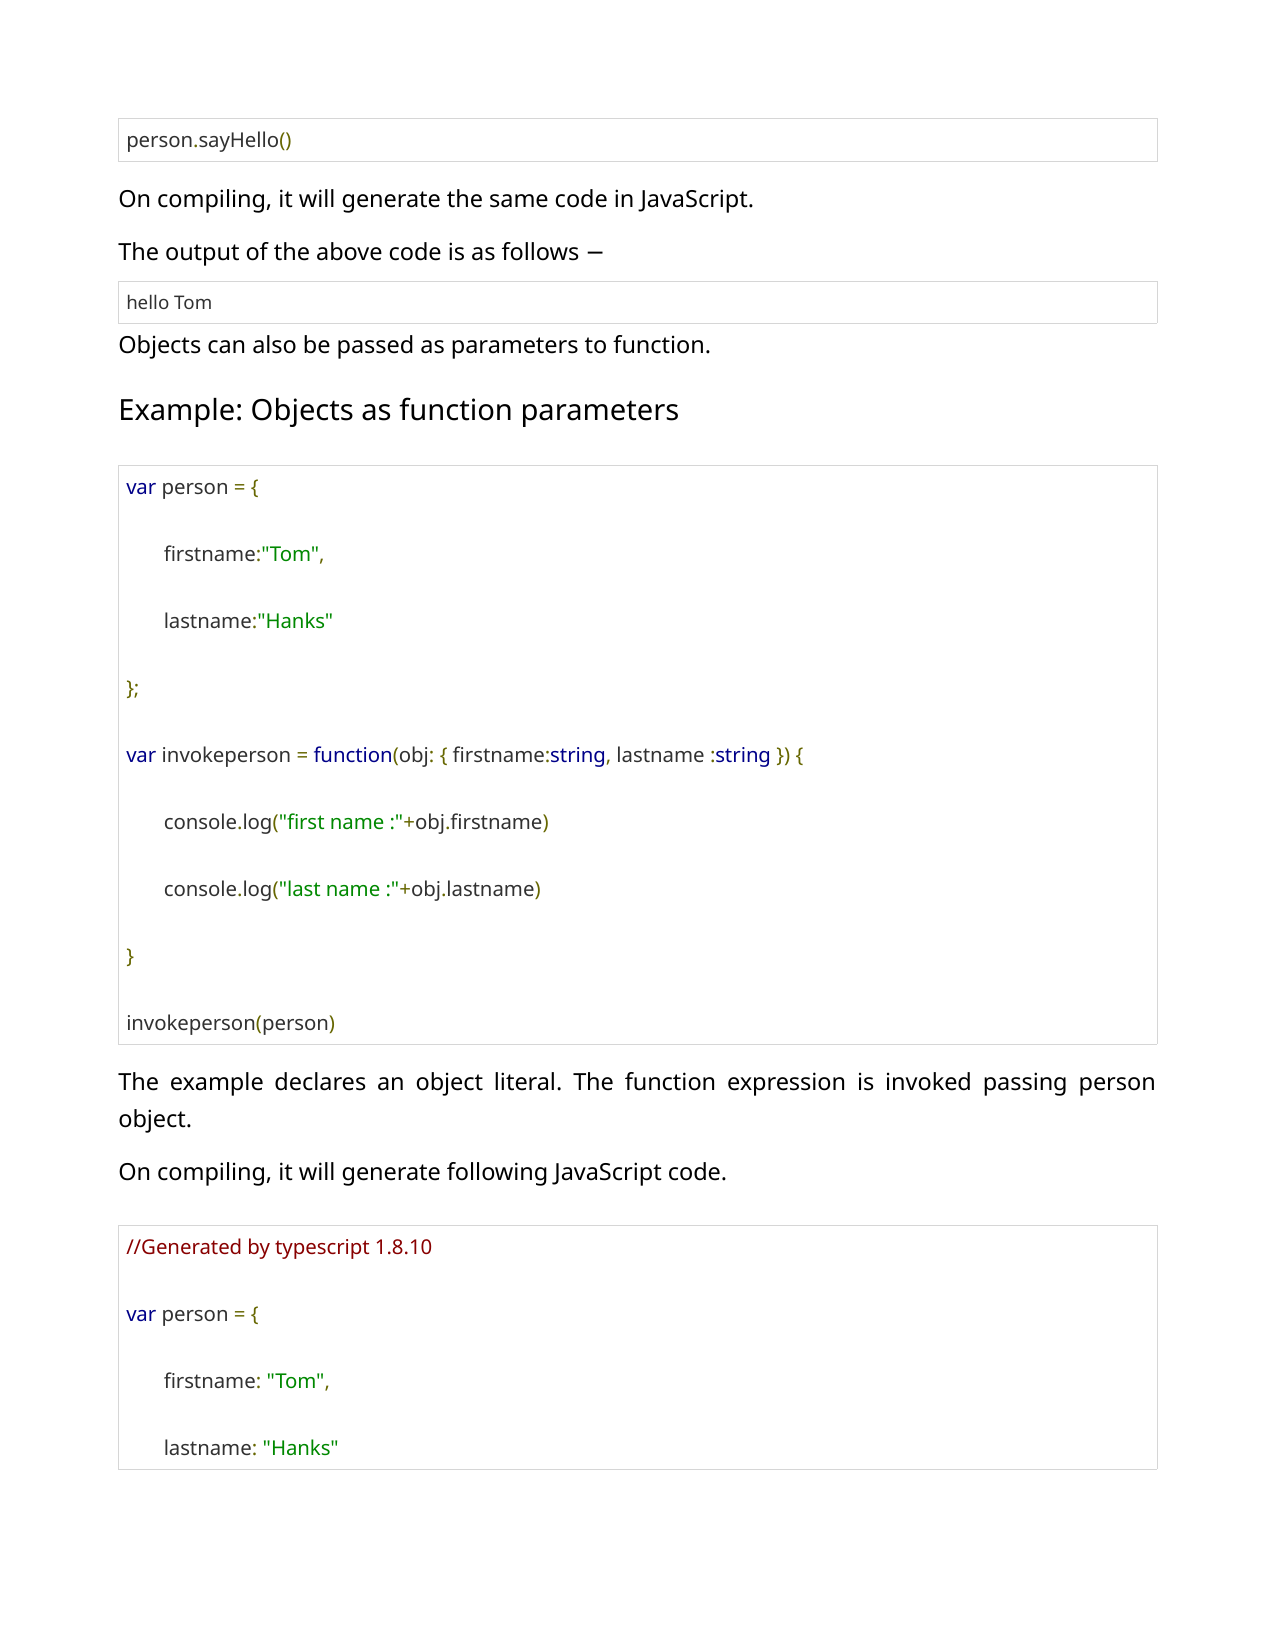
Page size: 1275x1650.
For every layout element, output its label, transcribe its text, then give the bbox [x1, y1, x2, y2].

text var invokeperson = function(obj: { firstname:string, lastname :string }) { [119, 733, 1157, 768]
text person.sayHello() [119, 119, 1157, 161]
text Objects can also be passed as parameters to function. [118, 324, 1157, 360]
text console.log("last name :"+obj.lastname) [119, 867, 1157, 903]
text invokeperson(person) [119, 1001, 1157, 1044]
text var person = { [119, 466, 1157, 501]
text var person = { [119, 1292, 1157, 1327]
subtitle Example: Objects as function parameters [118, 389, 1157, 429]
text firstname:"Tom", [119, 532, 1157, 568]
text } [119, 934, 1157, 969]
text The example declares an object literal. The function expression is invoked passing person object. [118, 1060, 1157, 1135]
text }; [119, 666, 1157, 702]
text console.log("first name :"+obj.firstname) [119, 799, 1157, 836]
text The output of the above code is as follows − [118, 229, 1157, 267]
text firstname: "Tom", [119, 1358, 1157, 1394]
text On compiling, it will generate the same code in JavaScript. [118, 177, 1157, 215]
text lastname:"Hanks" [119, 599, 1157, 635]
text lastname: "Hanks" [119, 1425, 1157, 1469]
text hello Tom [119, 282, 1157, 323]
text On compiling, it will generate following JavaScript code. [118, 1149, 1157, 1187]
text //Generated by typescript 1.8.10 [119, 1226, 1157, 1260]
